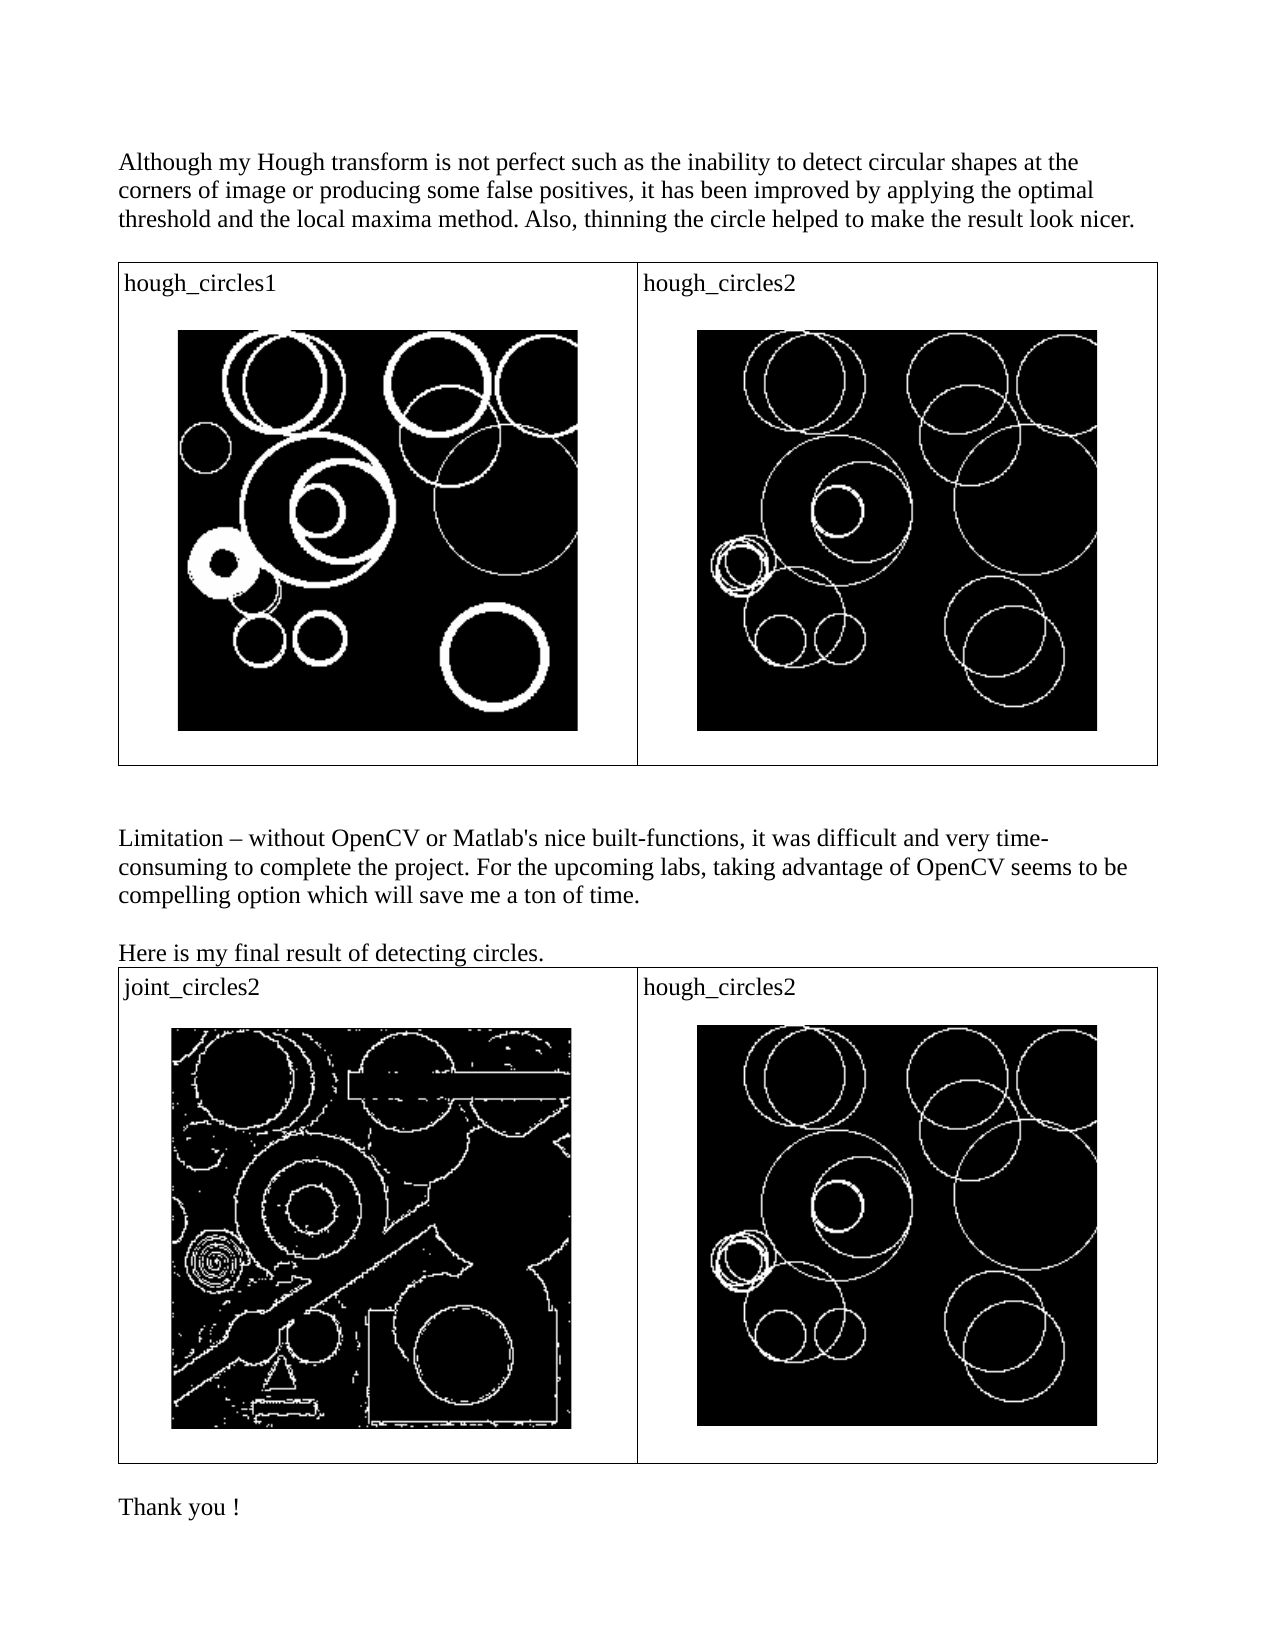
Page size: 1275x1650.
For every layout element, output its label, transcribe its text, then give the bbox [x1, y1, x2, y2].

picture [171, 1028, 572, 1429]
text Although my Hough transform is not perfect such as the inability to detect circular shapes at the corners of image or producing some false positives, it has been improved by applying the optimal threshold and the local maxima method. Also, thinning the circle helped to make the result look nicer. [118, 147, 1157, 233]
table_header [572, 1029, 637, 1428]
table_header hough_circles1 [119, 263, 637, 765]
table_header hough_circles2 [638, 968, 1157, 1463]
picture [697, 1025, 1098, 1426]
table_header hough_circles2 [638, 263, 1157, 765]
table_header [119, 1029, 171, 1428]
table_header joint_circles2 [119, 968, 637, 1028]
picture [177, 330, 578, 731]
text Limitation – without OpenCV or Matlab's nice built-functions, it was difficult and very time-consuming to complete the project. For the upcoming labs, taking advantage of OpenCV seems to be compelling option which will save me a ton of time. [118, 823, 1157, 909]
text Thank you ! [118, 1492, 1157, 1521]
table_header [119, 1429, 637, 1463]
picture [697, 330, 1098, 731]
text Here is my final result of detecting circles. [118, 938, 1157, 967]
